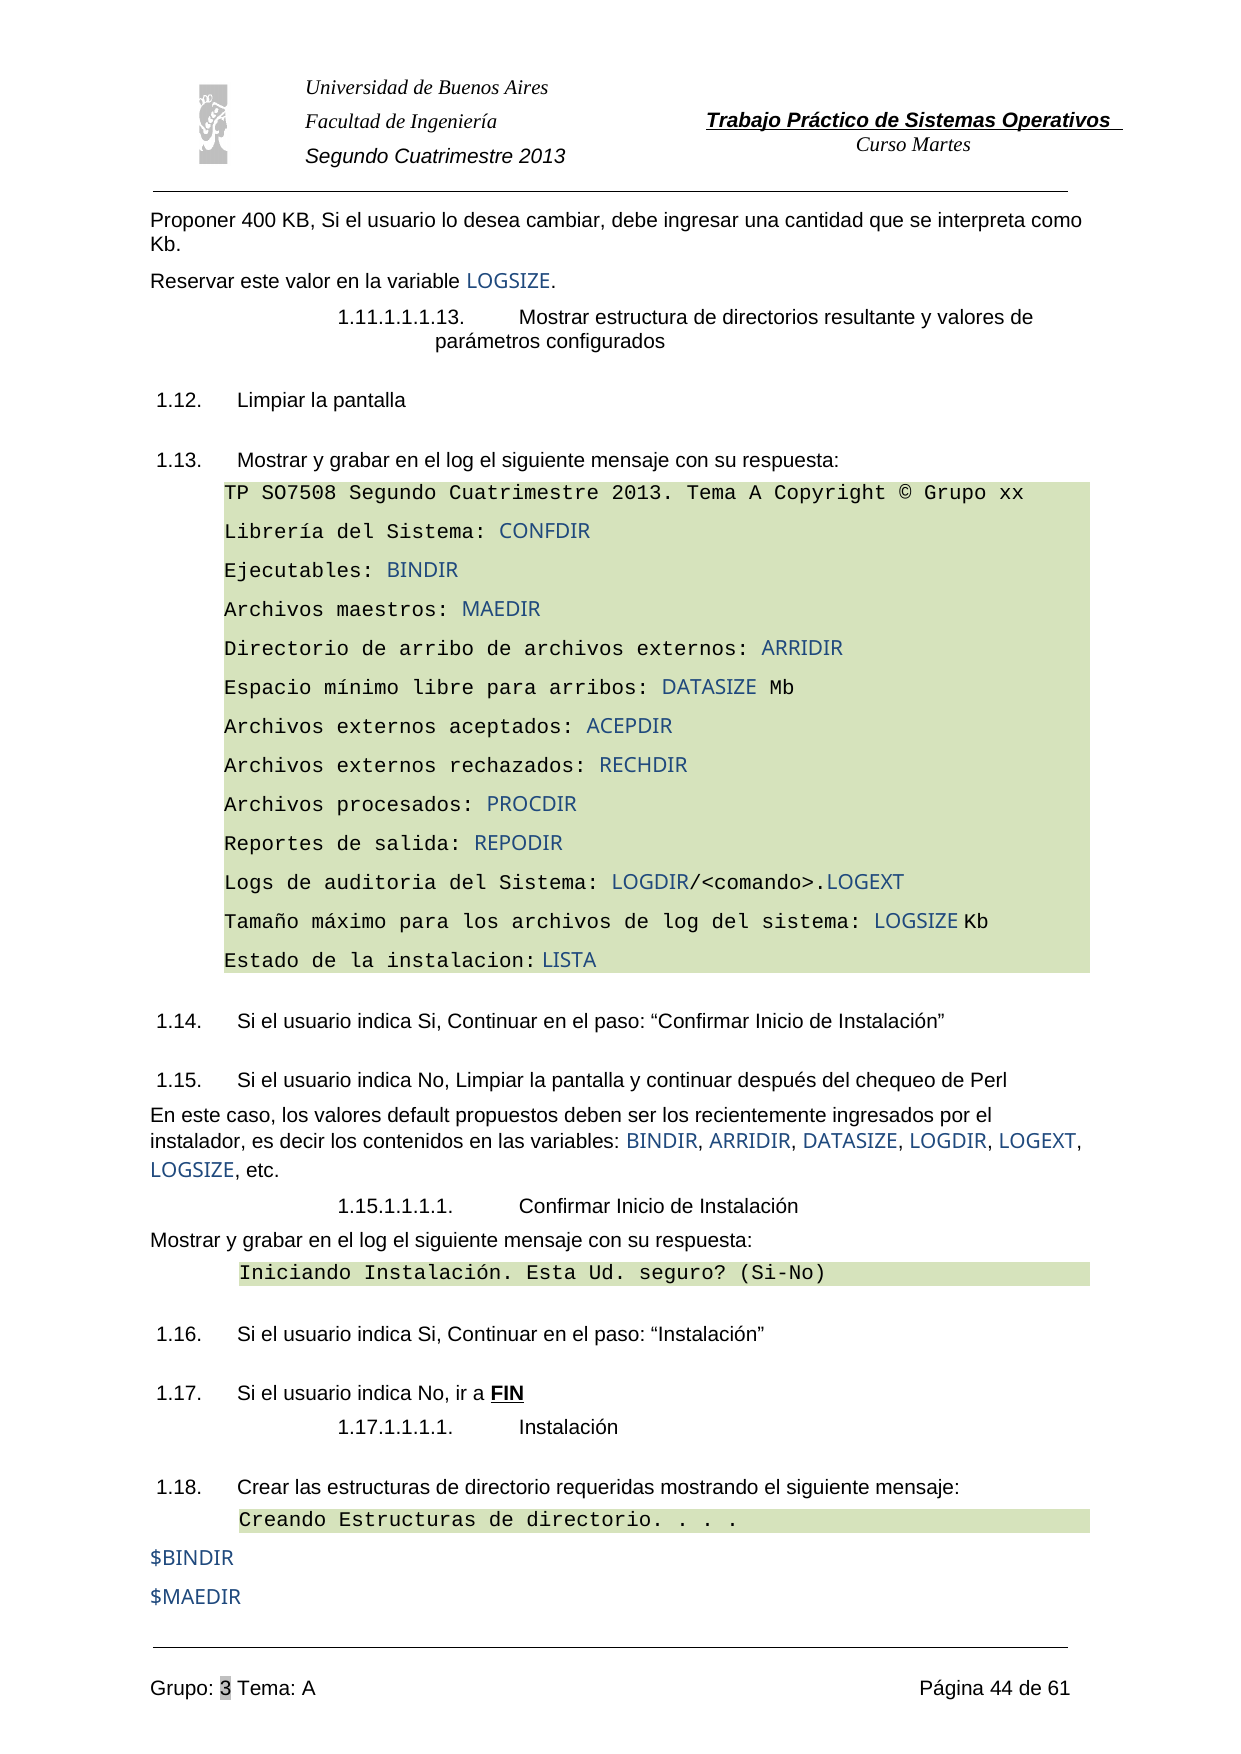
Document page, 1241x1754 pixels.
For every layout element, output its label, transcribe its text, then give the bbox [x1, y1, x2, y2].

list Si el usuario indica No, ir a FIN [150, 1381, 1090, 1405]
text $MAEDIR [150, 1582, 1090, 1610]
text Archivos maestros: MAEDIR [224, 594, 1090, 623]
text Logs de auditoria del Sistema: LOGDIR/<comando>.LOGEXT [224, 867, 1090, 895]
text Creando Estructuras de directorio. . . . [239, 1509, 1090, 1533]
text TP SO7508 Segundo Cuatrimestre 2013. Tema A Copyright © Grupo xx [224, 482, 1090, 506]
text Iniciando Instalación. Esta Ud. seguro? (Si-No) [239, 1262, 1090, 1286]
picture [198, 82, 231, 166]
list Si el usuario indica Si, Continuar en el paso: “Instalación” [150, 1321, 1090, 1345]
text Espacio mínimo libre para arribos: DATASIZE Mb [224, 672, 1090, 701]
text Mostrar y grabar en el log el siguiente mensaje con su respuesta: [150, 1228, 1090, 1252]
list Mostrar y grabar en el log el siguiente mensaje con su respuesta: [150, 448, 1090, 472]
list Si el usuario indica Si, Continuar en el paso: “Confirmar Inicio de Instalación” [150, 1009, 1090, 1033]
text En este caso, los valores default propuestos deben ser los recientemente ingresados por el instalador, es decir los contenidos en las variables: BINDIR, ARRIDIR, DATASIZE, LOGDIR, LOGEXT, LOGSIZE, etc. [150, 1102, 1090, 1183]
list Si el usuario indica No, Limpiar la pantalla y continuar después del chequeo de Perl [150, 1068, 1090, 1092]
list Confirmar Inicio de Instalación [337, 1194, 1090, 1218]
text $BINDIR [150, 1543, 1090, 1571]
text Tamaño máximo para los archivos de log del sistema: LOGSIZE Kb [224, 906, 1090, 934]
text Reservar este valor en la variable LOGSIZE. [150, 266, 1090, 294]
text Proponer 400 KB, Si el usuario lo desea cambiar, debe ingresar una cantidad que se interpreta como Kb. [150, 208, 1090, 256]
text Archivos procesados: PROCDIR [224, 789, 1090, 817]
text Reportes de salida: REPODIR [224, 828, 1090, 856]
list Limpiar la pantalla [150, 388, 1090, 412]
list Instalación [337, 1415, 1090, 1439]
text Estado de la instalacion: LISTA [224, 945, 1090, 973]
text Librería del Sistema: CONFDIR [224, 516, 1090, 545]
list Mostrar estructura de directorios resultante y valores de parámetros configurados [337, 305, 1090, 353]
text Archivos externos rechazados: RECHDIR [224, 750, 1090, 778]
text Directorio de arribo de archivos externos: ARRIDIR [224, 633, 1090, 662]
text Archivos externos aceptados: ACEPDIR [224, 711, 1090, 739]
text Ejecutables: BINDIR [224, 555, 1090, 584]
list Crear las estructuras de directorio requeridas mostrando el siguiente mensaje: [150, 1474, 1090, 1498]
